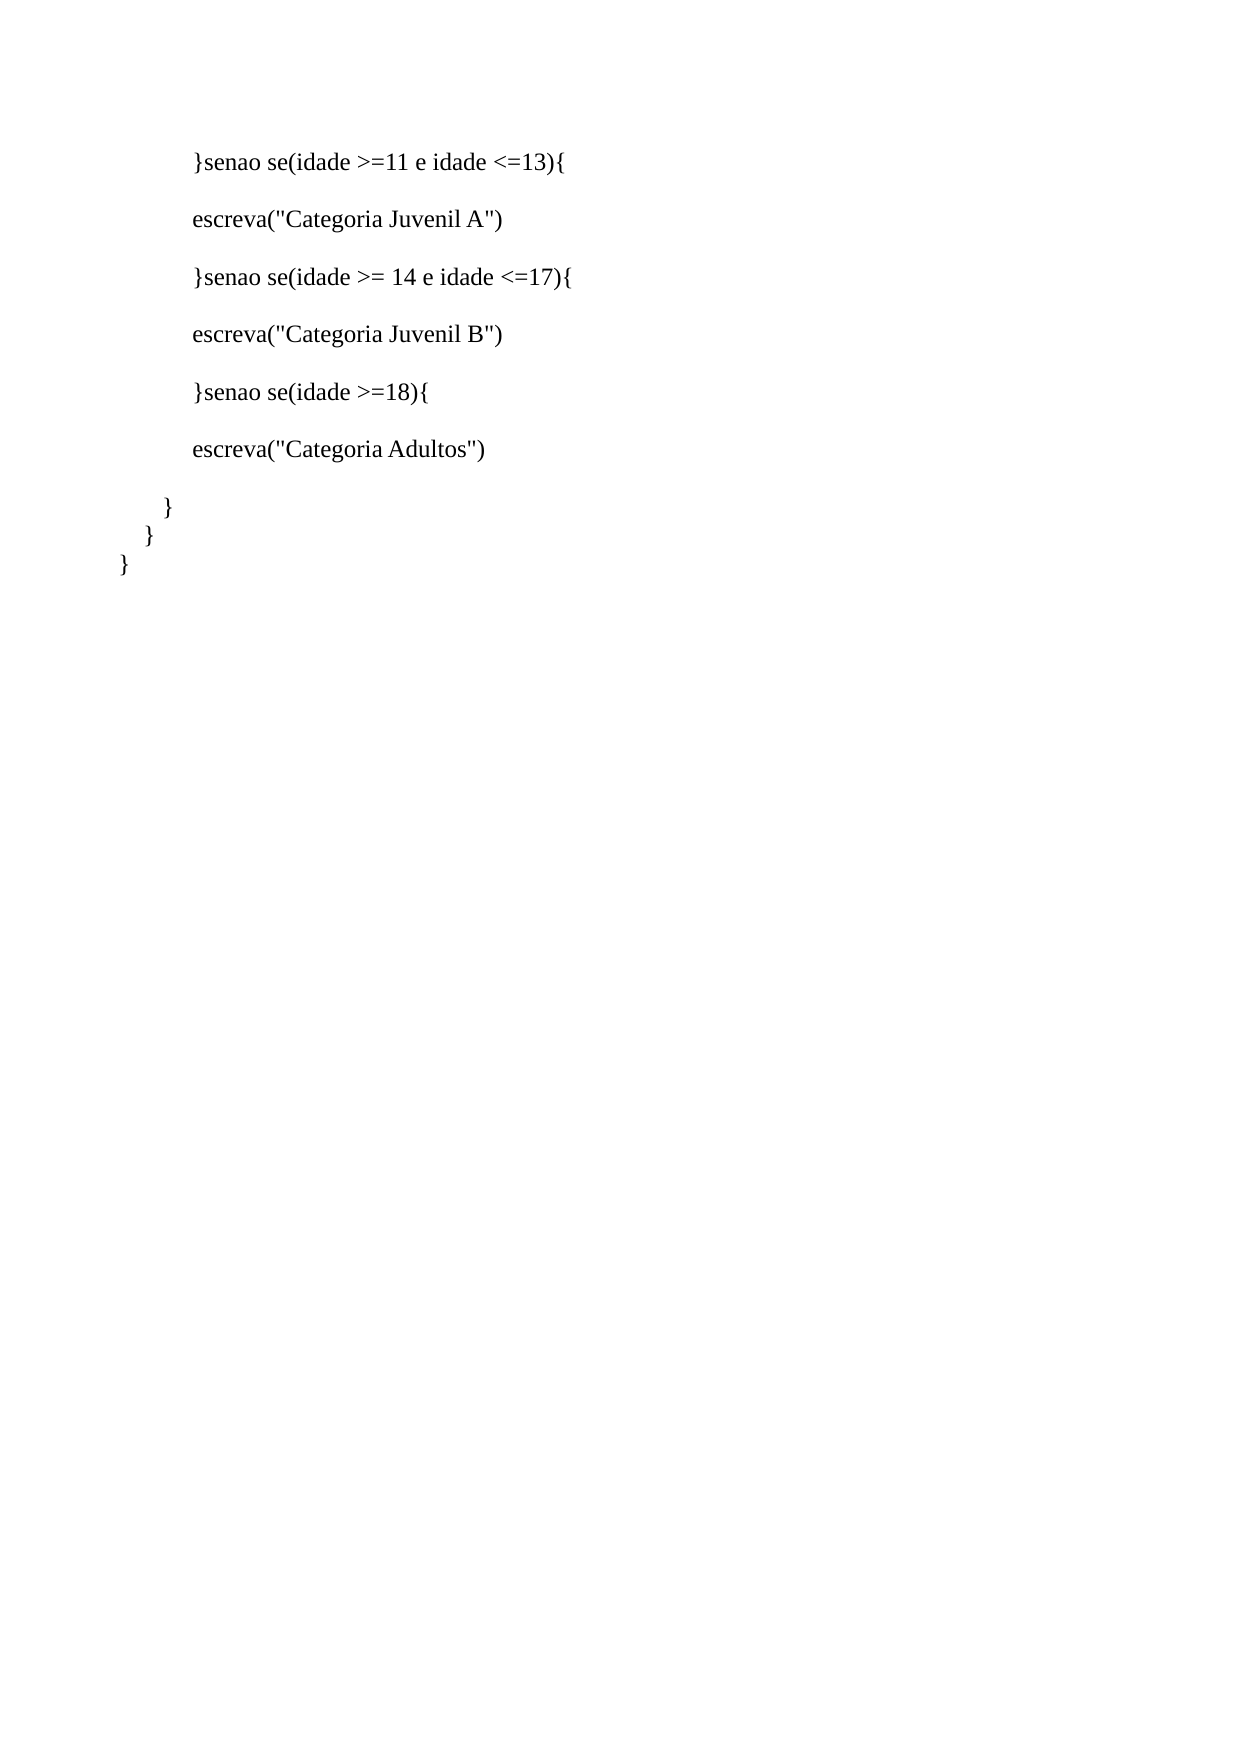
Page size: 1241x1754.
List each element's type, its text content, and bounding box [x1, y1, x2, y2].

text }senao se(idade >=18){ [118, 377, 1122, 406]
text escreva("Categoria Juvenil B") [118, 319, 1122, 348]
text escreva("Categoria Adultos") [118, 434, 1122, 463]
text } [118, 549, 1122, 578]
text escreva("Categoria Juvenil A") [118, 204, 1122, 233]
text } [118, 492, 1122, 521]
text } [118, 521, 1122, 549]
text }senao se(idade >=11 e idade <=13){ [118, 147, 1122, 176]
text }senao se(idade >= 14 e idade <=17){ [118, 262, 1122, 291]
